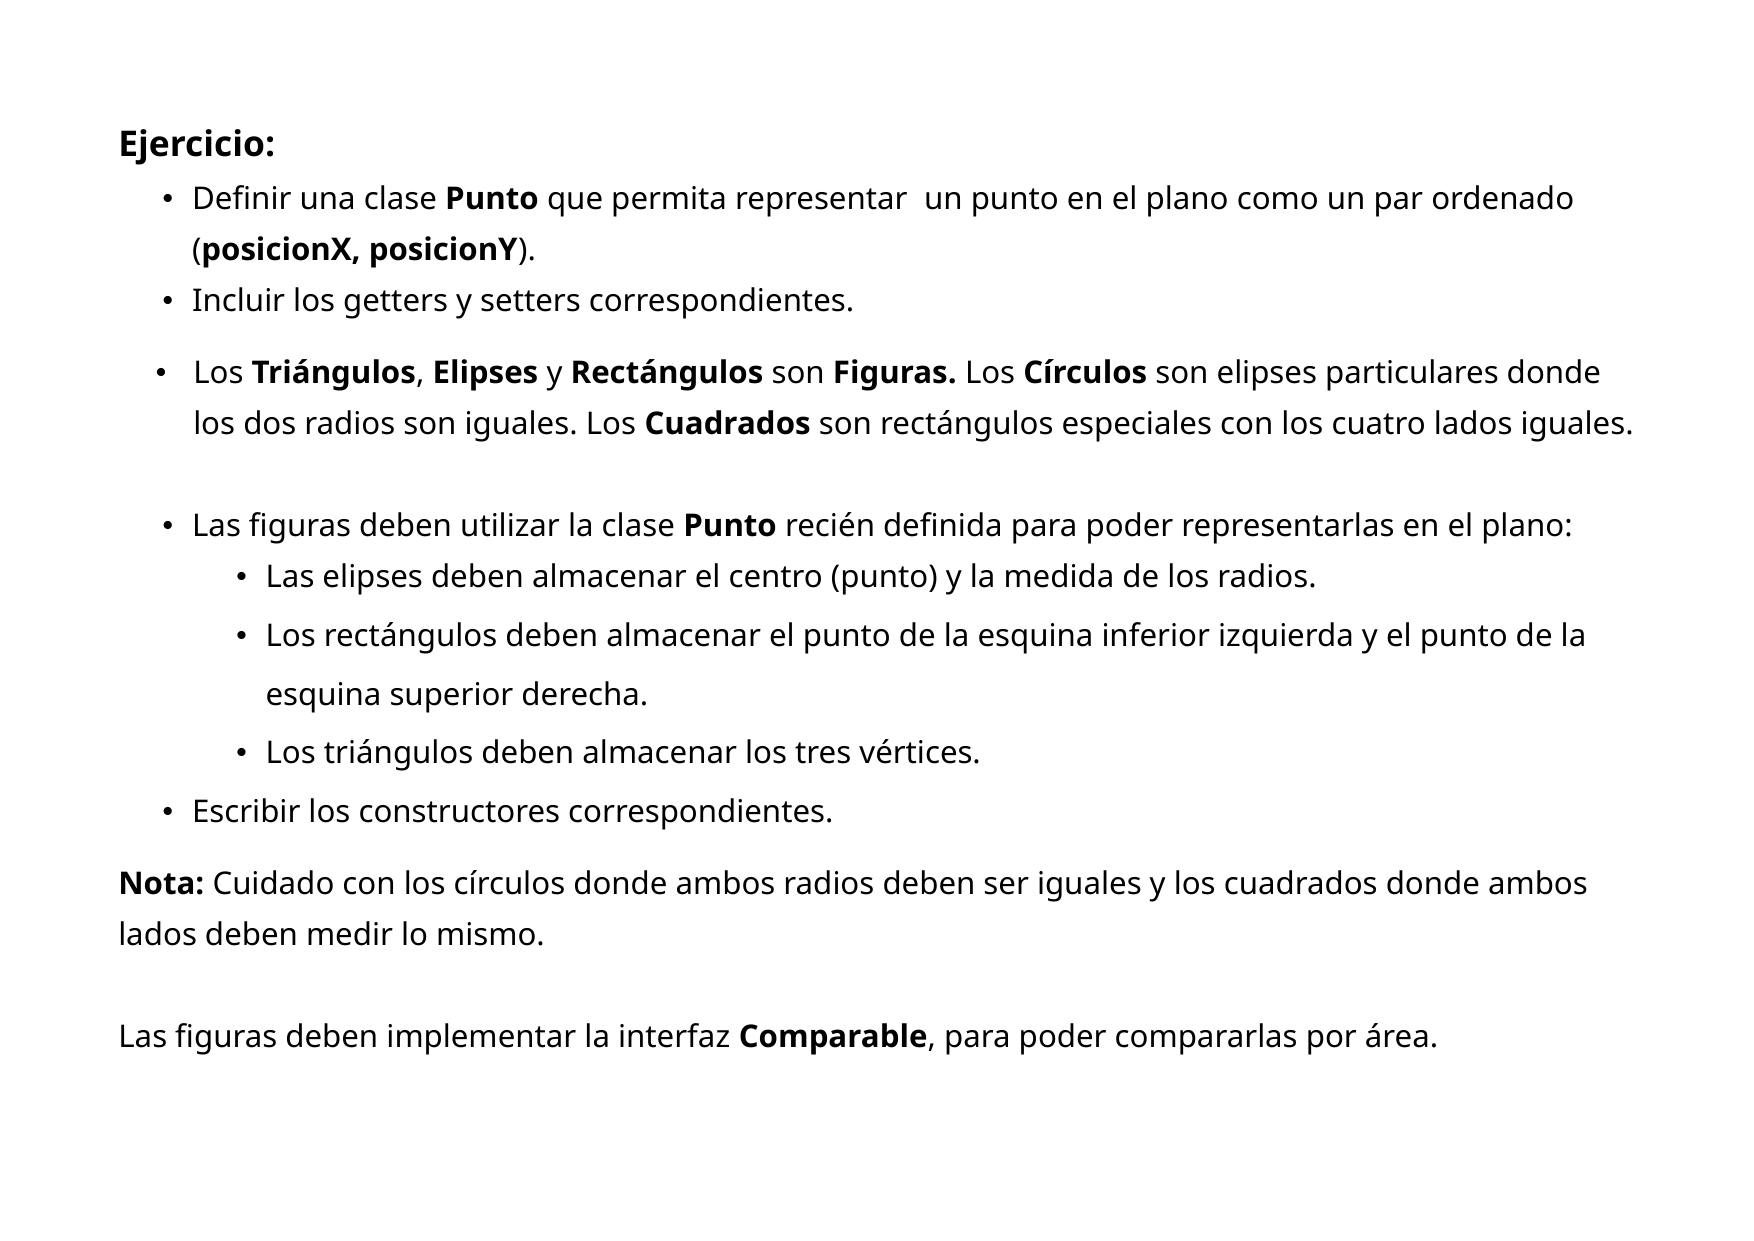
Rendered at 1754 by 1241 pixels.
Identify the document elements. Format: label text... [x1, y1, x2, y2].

list Los Triángulos, Elipses y Rectángulos son Figuras. Los Círculos son elipses particulares donde los dos radios son iguales. Los Cuadrados son rectángulos especiales con los cuatro lados iguales. [156, 350, 1636, 443]
list Definir una clase Punto que permita representar un punto en el plano como un par ordenado (posicionX, posicionY). [162, 176, 1636, 269]
list Las elipses deben almacenar el centro (punto) y la medida de los radios. [236, 554, 1636, 597]
list Incluir los getters y setters correspondientes. [162, 278, 1636, 321]
text Las figuras deben implementar la interfaz Comparable, para poder compararlas por área. [118, 1014, 1636, 1057]
list Los rectángulos deben almacenar el punto de la esquina inferior izquierda y el punto de la esquina superior derecha. [236, 613, 1636, 714]
list Escribir los constructores correspondientes. [162, 789, 1636, 832]
text Ejercicio: [118, 118, 1636, 166]
list Los triángulos deben almacenar los tres vértices. [236, 730, 1636, 773]
list Las figuras deben utilizar la clase Punto recién definida para poder representarlas en el plano: [162, 503, 1636, 546]
text Nota: Cuidado con los círculos donde ambos radios deben ser iguales y los cuadrados donde ambos lados deben medir lo mismo. [118, 861, 1636, 954]
